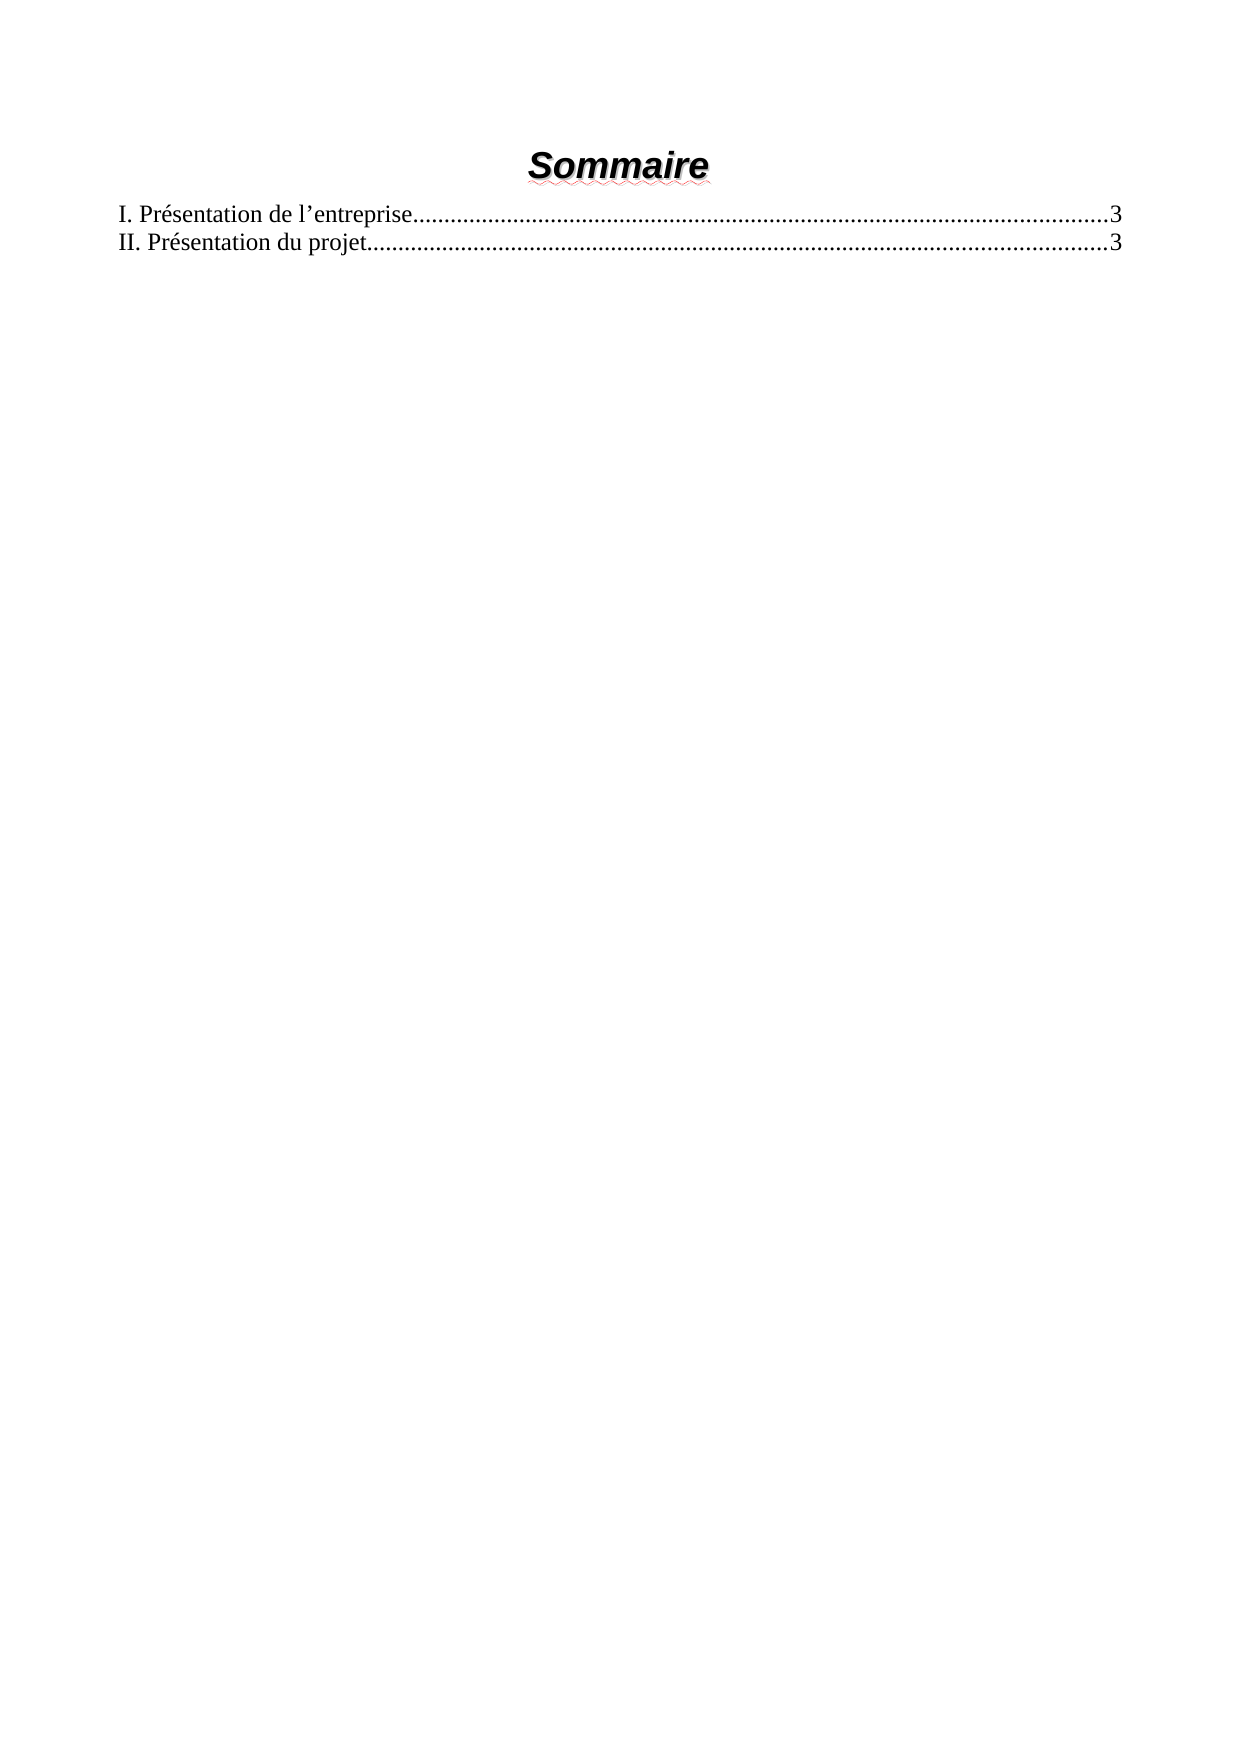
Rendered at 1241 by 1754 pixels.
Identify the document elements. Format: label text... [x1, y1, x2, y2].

text I. Présentation de l’entreprise 3 [118, 199, 1122, 227]
subtitle Sommaire [118, 143, 1122, 186]
text II. Présentation du projet 3 [118, 227, 1122, 256]
